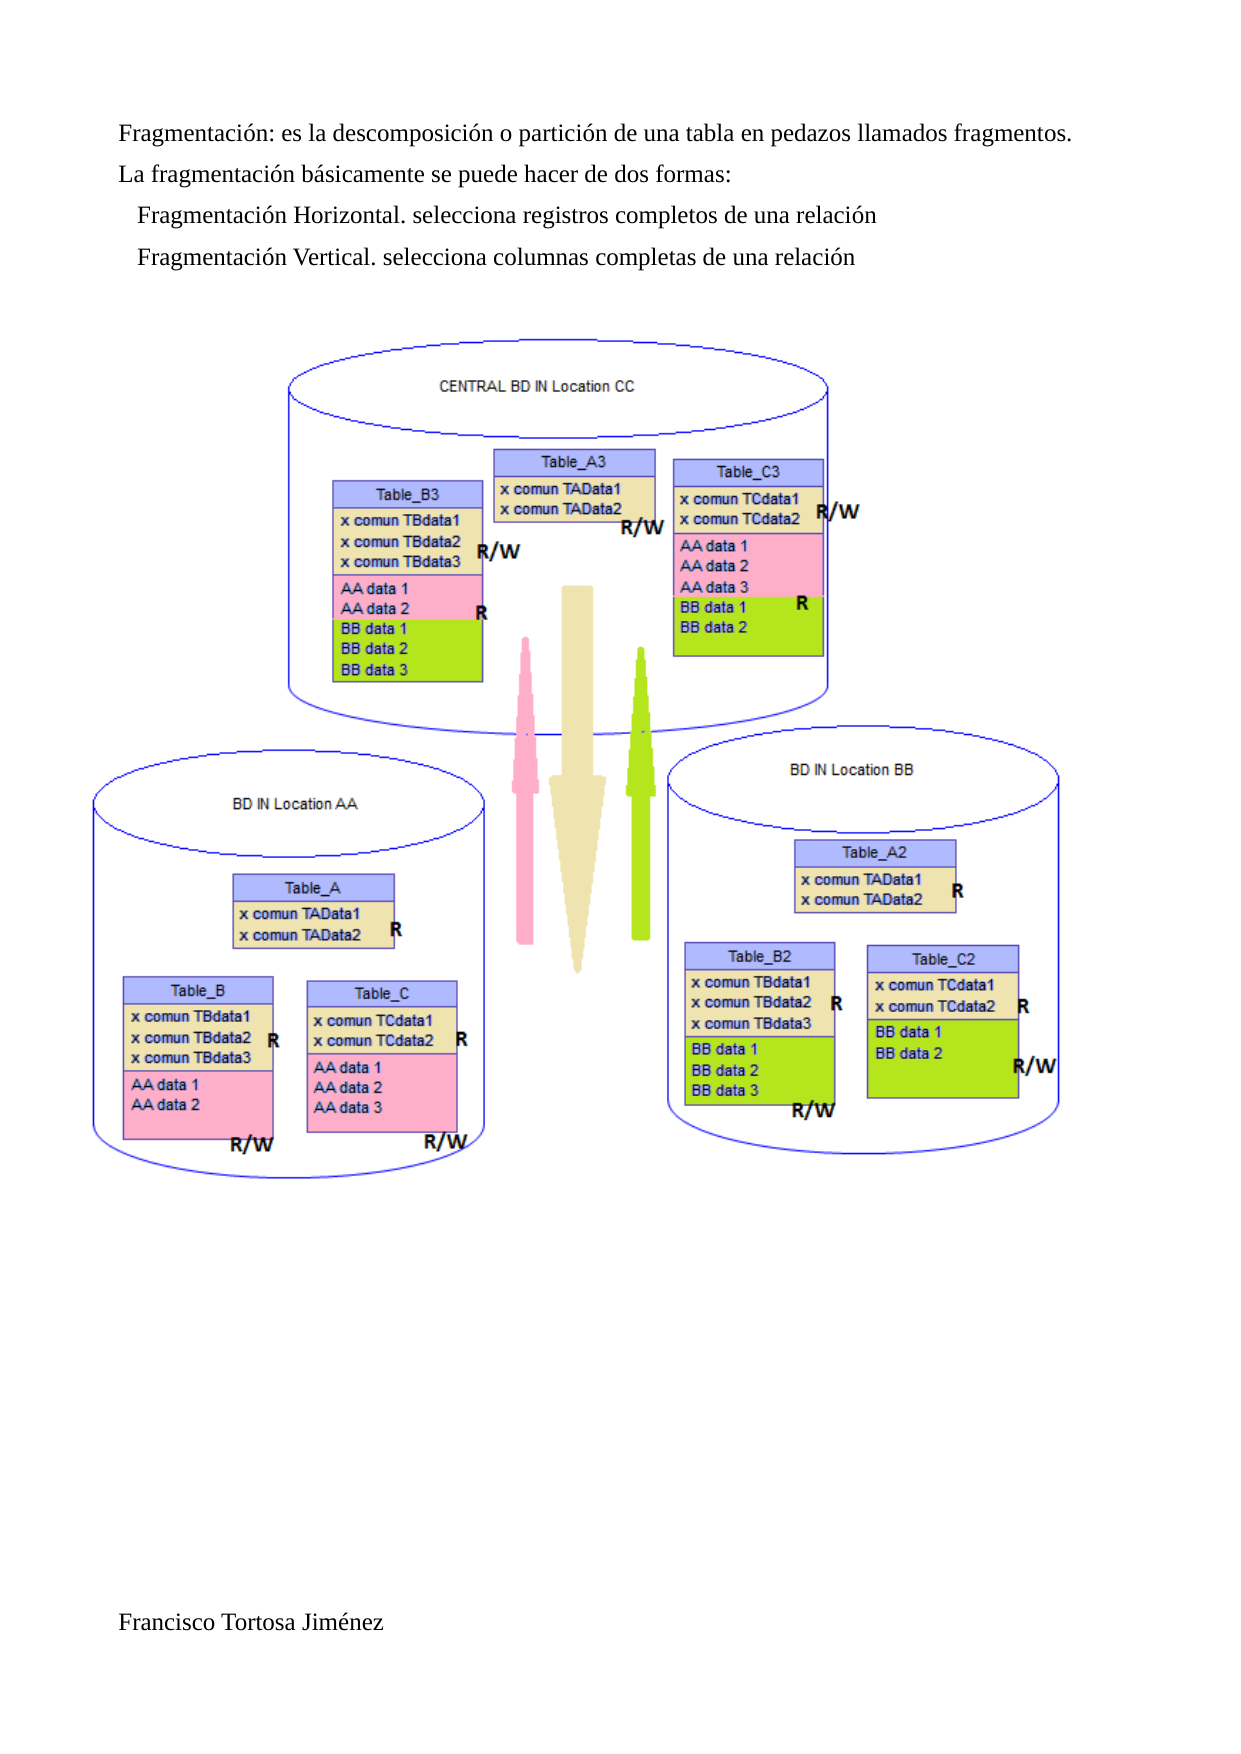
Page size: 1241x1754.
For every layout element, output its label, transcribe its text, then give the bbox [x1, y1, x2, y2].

text Fragmentación Horizontal. selecciona registros completos de una relación [118, 201, 1122, 229]
picture [83, 295, 1088, 1183]
text La fragmentación básicamente se puede hacer de dos formas: [118, 159, 1122, 188]
text Fragmentación: es la descomposición o partición de una tabla en pedazos llamados fragmentos. [118, 118, 1122, 147]
text Fragmentación Vertical. selecciona columnas completas de una relación [118, 242, 1122, 271]
